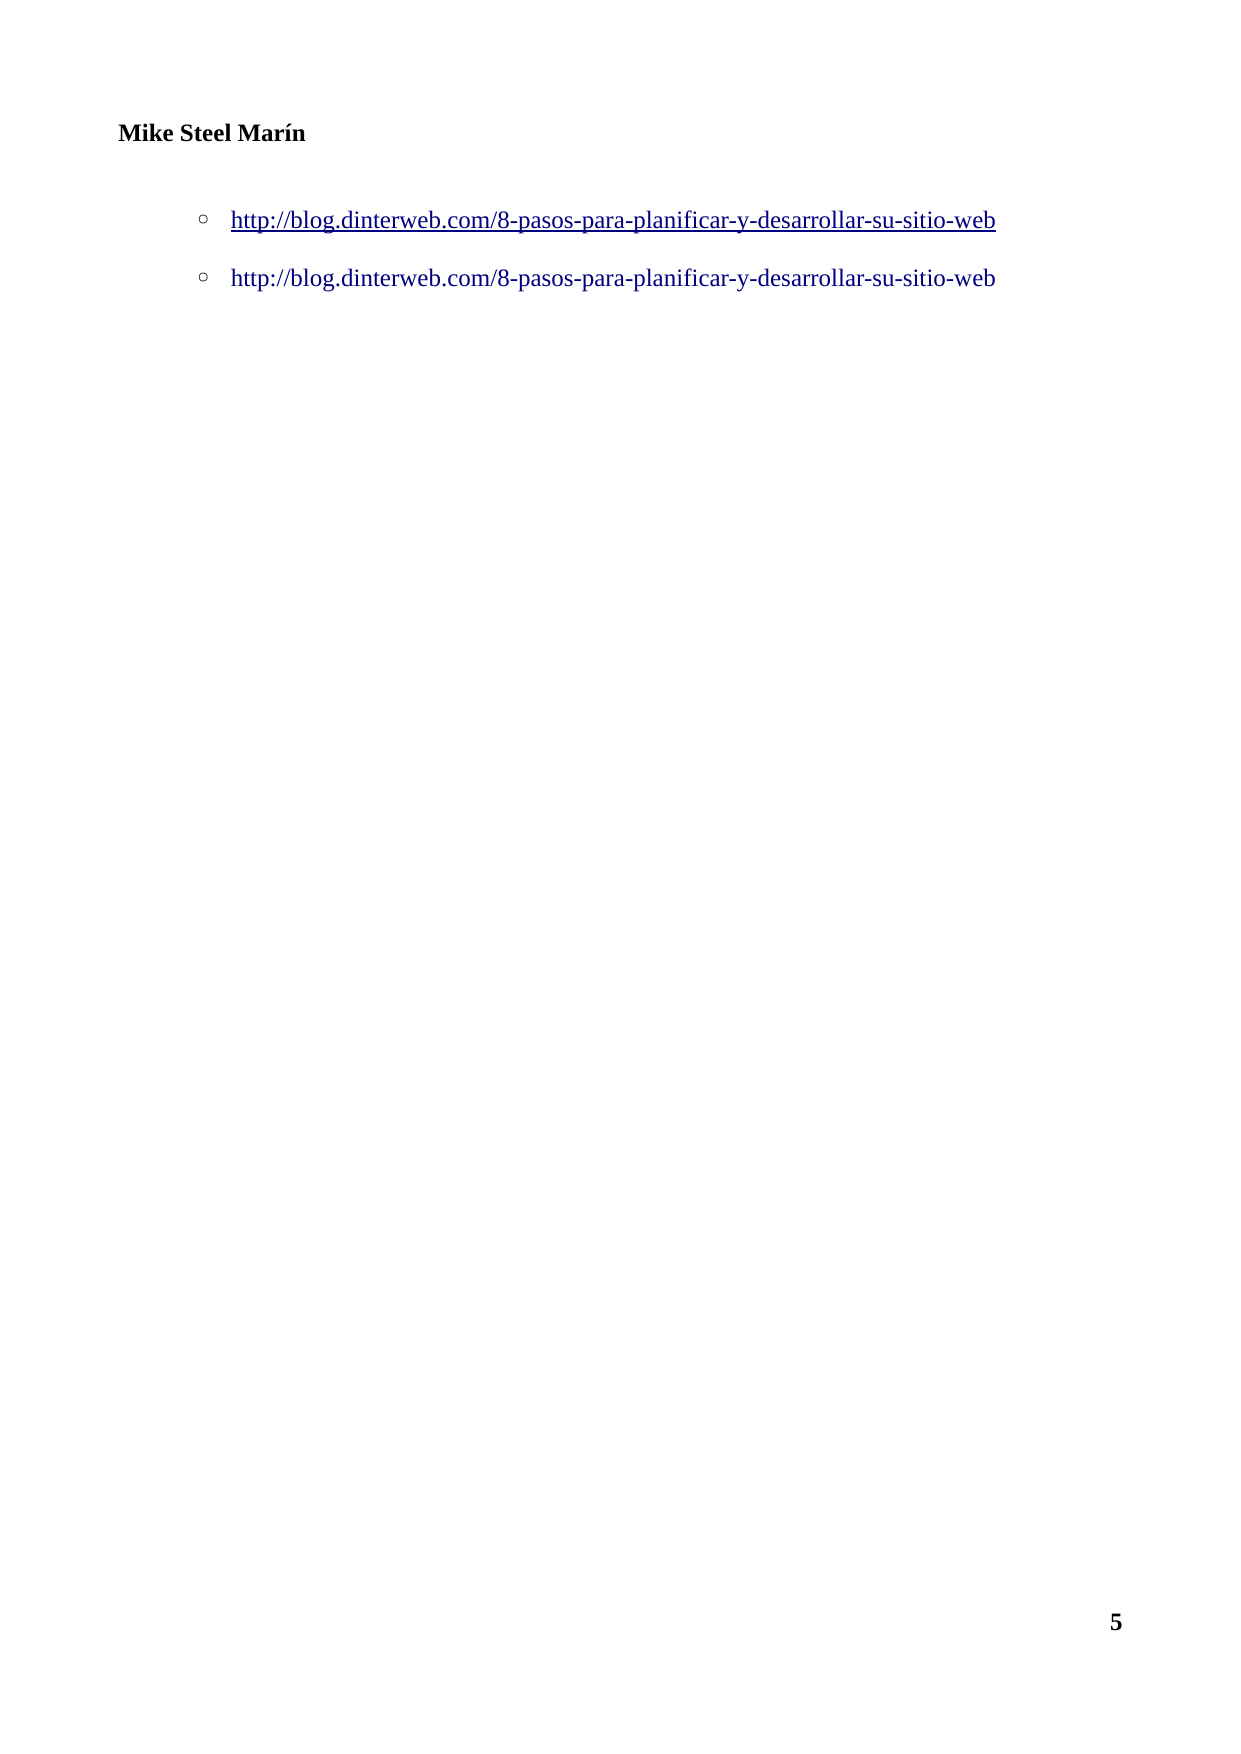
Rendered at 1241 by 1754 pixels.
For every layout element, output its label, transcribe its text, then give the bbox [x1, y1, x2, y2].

list http://blog.dinterweb.com/8-pasos-para-planificar-y-desarrollar-su-sitio-web [193, 263, 1122, 291]
list http://blog.dinterweb.com/8-pasos-para-planificar-y-desarrollar-su-sitio-web [193, 205, 1122, 234]
